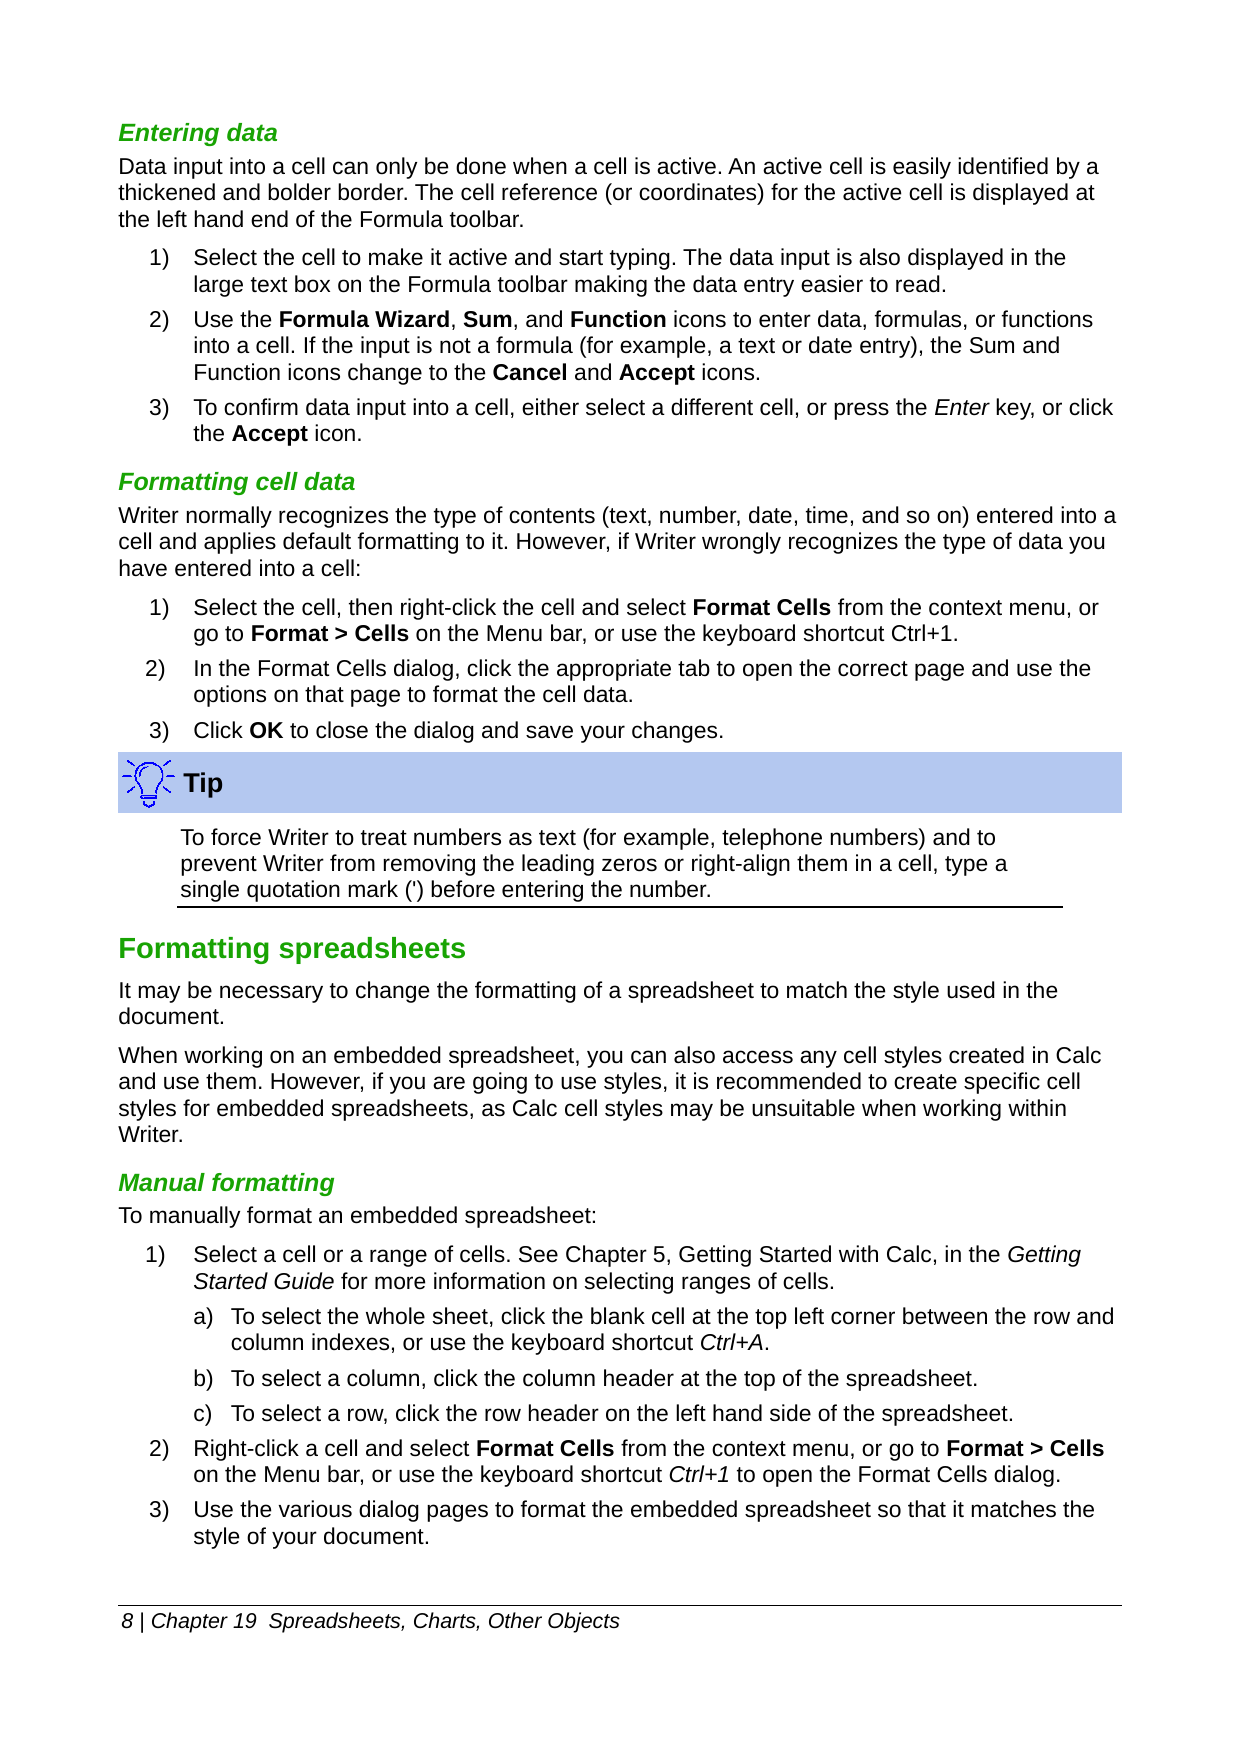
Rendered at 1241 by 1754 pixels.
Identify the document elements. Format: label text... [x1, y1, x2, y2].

list To select the whole sheet, click the blank cell at the top left corner between the row and column indexes, or use the keyboard shortcut Ctrl+A. [193, 1303, 1122, 1356]
list Select the cell, then right-click the cell and select Format Cells from the context menu, or go to Format > Cells on the Menu bar, or use the keyboard shortcut Ctrl+1. [169, 593, 1122, 646]
subtitle Manual formatting [118, 1168, 1122, 1197]
list To select a row, click the row header on the left hand side of the spreadsheet. [193, 1400, 1122, 1426]
list To select a column, click the column header at the top of the spreadsheet. [193, 1364, 1122, 1391]
text When working on an embedded spreadsheet, you can also access any cell styles created in Calc and use them. However, if you are going to use styles, it is recommended to create specific cell styles for embedded spreadsheets, as Calc cell styles may be unsuitable when working within Writer. [118, 1042, 1122, 1147]
text Data input into a cell can only be done when a cell is active. An active cell is easily identified by a thickened and bolder border. The cell reference (or coordinates) for the active cell is displayed at the left hand end of the Formula toolbar. [118, 153, 1122, 232]
subtitle Tip [118, 752, 1122, 813]
text It may be necessary to change the formatting of a spreadsheet to match the style used in the document. [118, 977, 1122, 1029]
subtitle Entering data [118, 118, 1122, 147]
list Use the Formula Wizard, Sum, and Function icons to enter data, formulas, or functions into a cell. If the input is not a formula (for example, a text or date entry), the Sum and Function icons change to the Cancel and Accept icons. [169, 306, 1122, 385]
subtitle Formatting cell data [118, 467, 1122, 496]
list Select a cell or a range of cells. See Chapter 5, Getting Started with Calc, in the Getting Started Guide for more information on selecting ranges of cells. [165, 1241, 1122, 1294]
list In the Format Cells dialog, click the appropriate tab to open the correct page and use the options on that page to format the cell data. [165, 655, 1122, 708]
list To confirm data input into a cell, either select a different cell, or press the Enter key, or click the Accept icon. [169, 394, 1122, 447]
list Click OK to close the dialog and save your changes. [169, 717, 1122, 743]
list Writer normally recognizes the type of contents (text, number, date, time, and so on) entered into a cell and applies default formatting to it. However, if Writer wrongly recognizes the type of data you have entered into a cell: [118, 502, 1122, 581]
list Use the various dialog pages to format the embedded spreadsheet so that it matches the style of your document. [169, 1496, 1122, 1549]
text To force Writer to treat numbers as text (for example, telephone numbers) and to prevent Writer from removing the leading zeros or right-align them in a cell, type a single quotation mark (') before entering the number. [177, 820, 1063, 906]
picture [119, 752, 179, 812]
list Select the cell to make it active and start typing. The data input is also displayed in the large text box on the Formula toolbar making the data entry easier to read. [169, 244, 1122, 297]
list To manually format an embedded spreadsheet: [118, 1202, 1122, 1229]
subtitle Formatting spreadsheets [118, 931, 1122, 965]
list Right-click a cell and select Format Cells from the context menu, or go to Format > Cells on the Menu bar, or use the keyboard shortcut Ctrl+1 to open the Format Cells dialog. [169, 1435, 1122, 1488]
